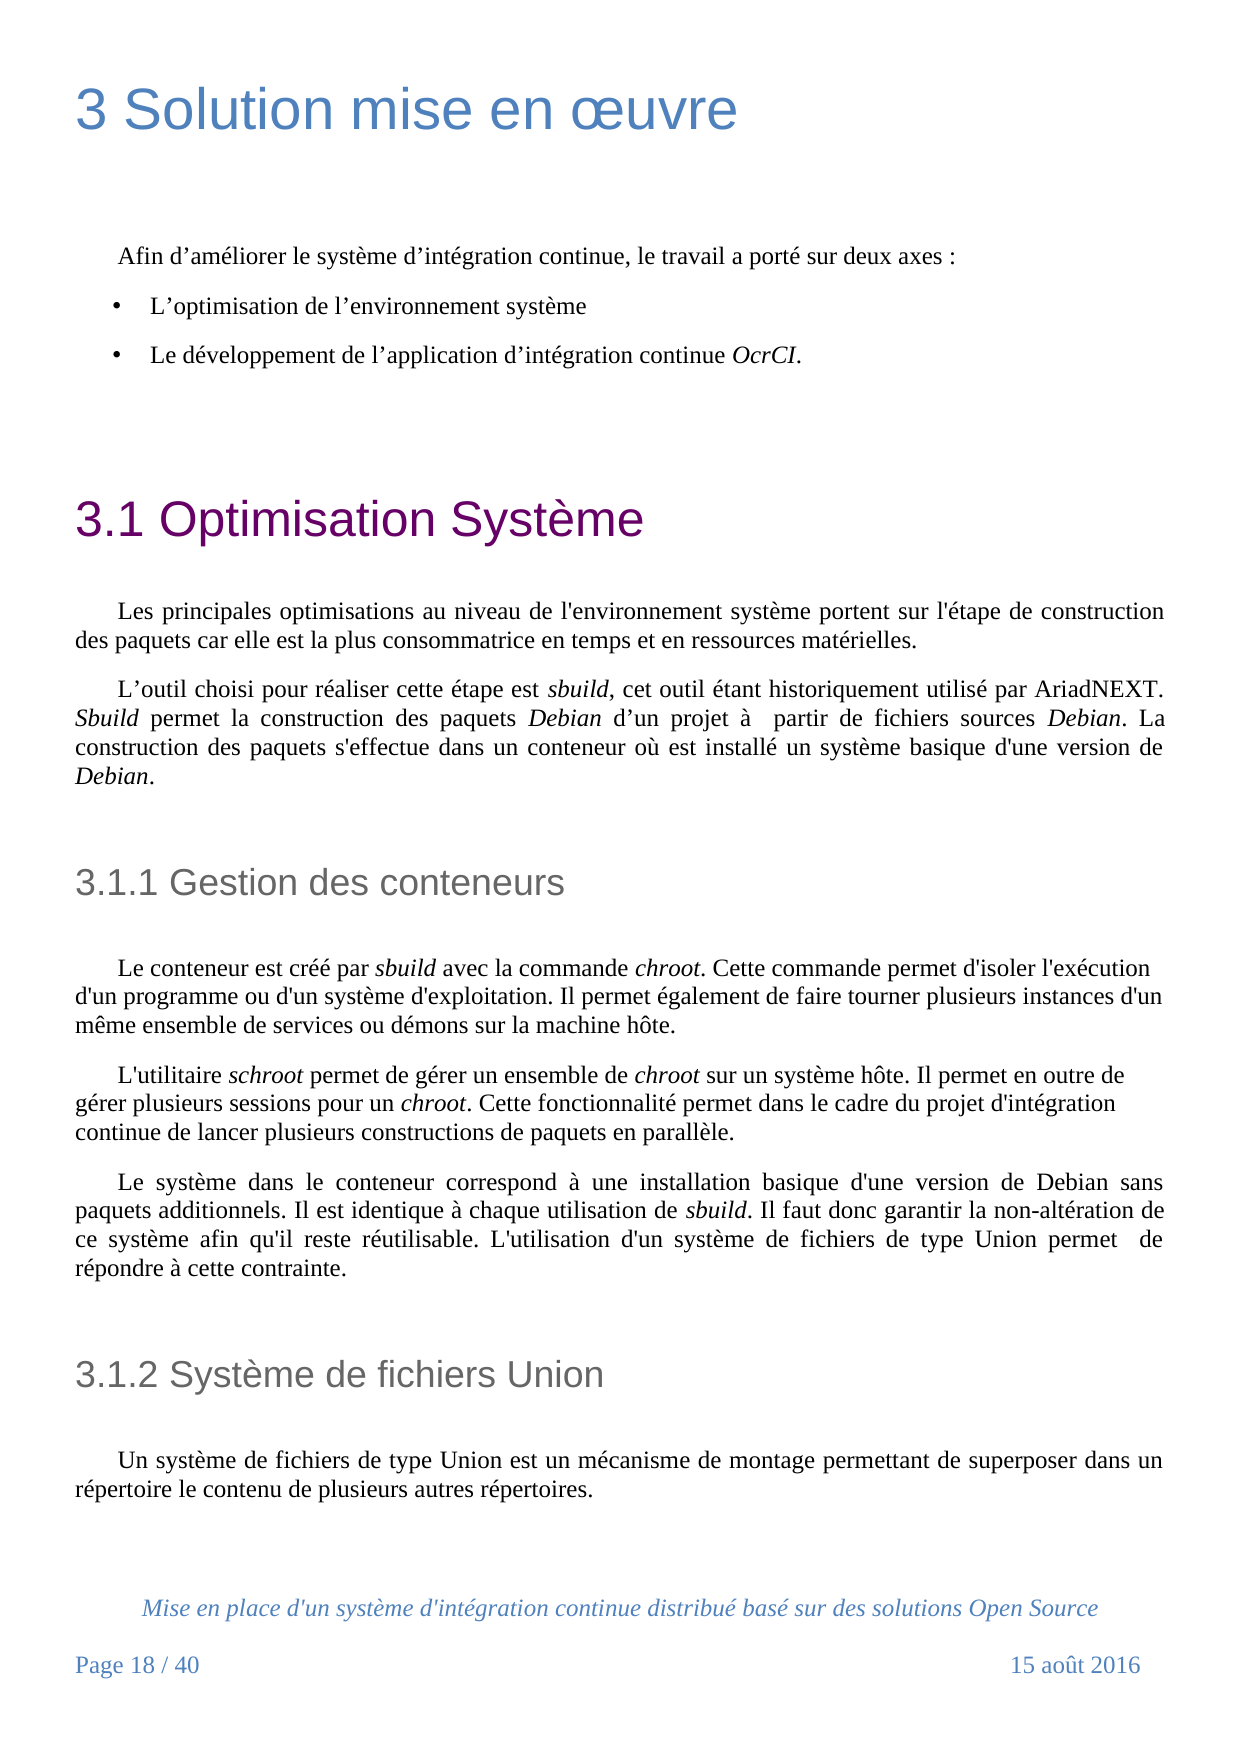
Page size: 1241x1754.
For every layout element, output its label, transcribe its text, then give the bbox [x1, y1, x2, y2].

text Un système de fichiers de type Union est un mécanisme de montage permettant de superposer dans un répertoire le contenu de plusieurs autres répertoires. [75, 1445, 1165, 1502]
text Les principales optimisations au niveau de l'environnement système portent sur l'étape de construction des paquets car elle est la plus consommatrice en temps et en ressources matérielles. [75, 596, 1165, 654]
subtitle Solution mise en œuvre [75, 75, 1165, 142]
text Le conteneur est créé par sbuild avec la commande chroot. Cette commande permet d'isoler l'exécution d'un programme ou d'un système d'exploitation. Il permet également de faire tourner plusieurs instances d'un même ensemble de services ou démons sur la machine hôte. [75, 953, 1165, 1039]
list Le développement de l’application d’intégration continue OcrCI. [112, 340, 1165, 369]
subtitle Gestion des conteneurs [75, 860, 1165, 903]
list L’optimisation de l’environnement système [112, 291, 1165, 319]
subtitle Optimisation Système [75, 489, 1165, 547]
text L'utilitaire schroot permet de gérer un ensemble de chroot sur un système hôte. Il permet en outre de gérer plusieurs sessions pour un chroot. Cette fonctionnalité permet dans le cadre du projet d'intégration continue de lancer plusieurs constructions de paquets en parallèle. [75, 1060, 1165, 1146]
text L’outil choisi pour réaliser cette étape est sbuild, cet outil étant historiquement utilisé par AriadNEXT. Sbuild permet la construction des paquets Debian d’un projet à partir de fichiers sources Debian. La construction des paquets s'effectue dans un conteneur où est installé un système basique d'une version de Debian. [75, 674, 1165, 789]
text Le système dans le conteneur correspond à une installation basique d'une version de Debian sans paquets additionnels. Il est identique à chaque utilisation de sbuild. Il faut donc garantir la non-altération de ce système afin qu'il reste réutilisable. L'utilisation d'un système de fichiers de type Union permet de répondre à cette contrainte. [75, 1167, 1165, 1282]
text Afin d’améliorer le système d’intégration continue, le travail a porté sur deux axes : [75, 241, 1165, 270]
subtitle Système de fichiers Union [75, 1352, 1165, 1395]
